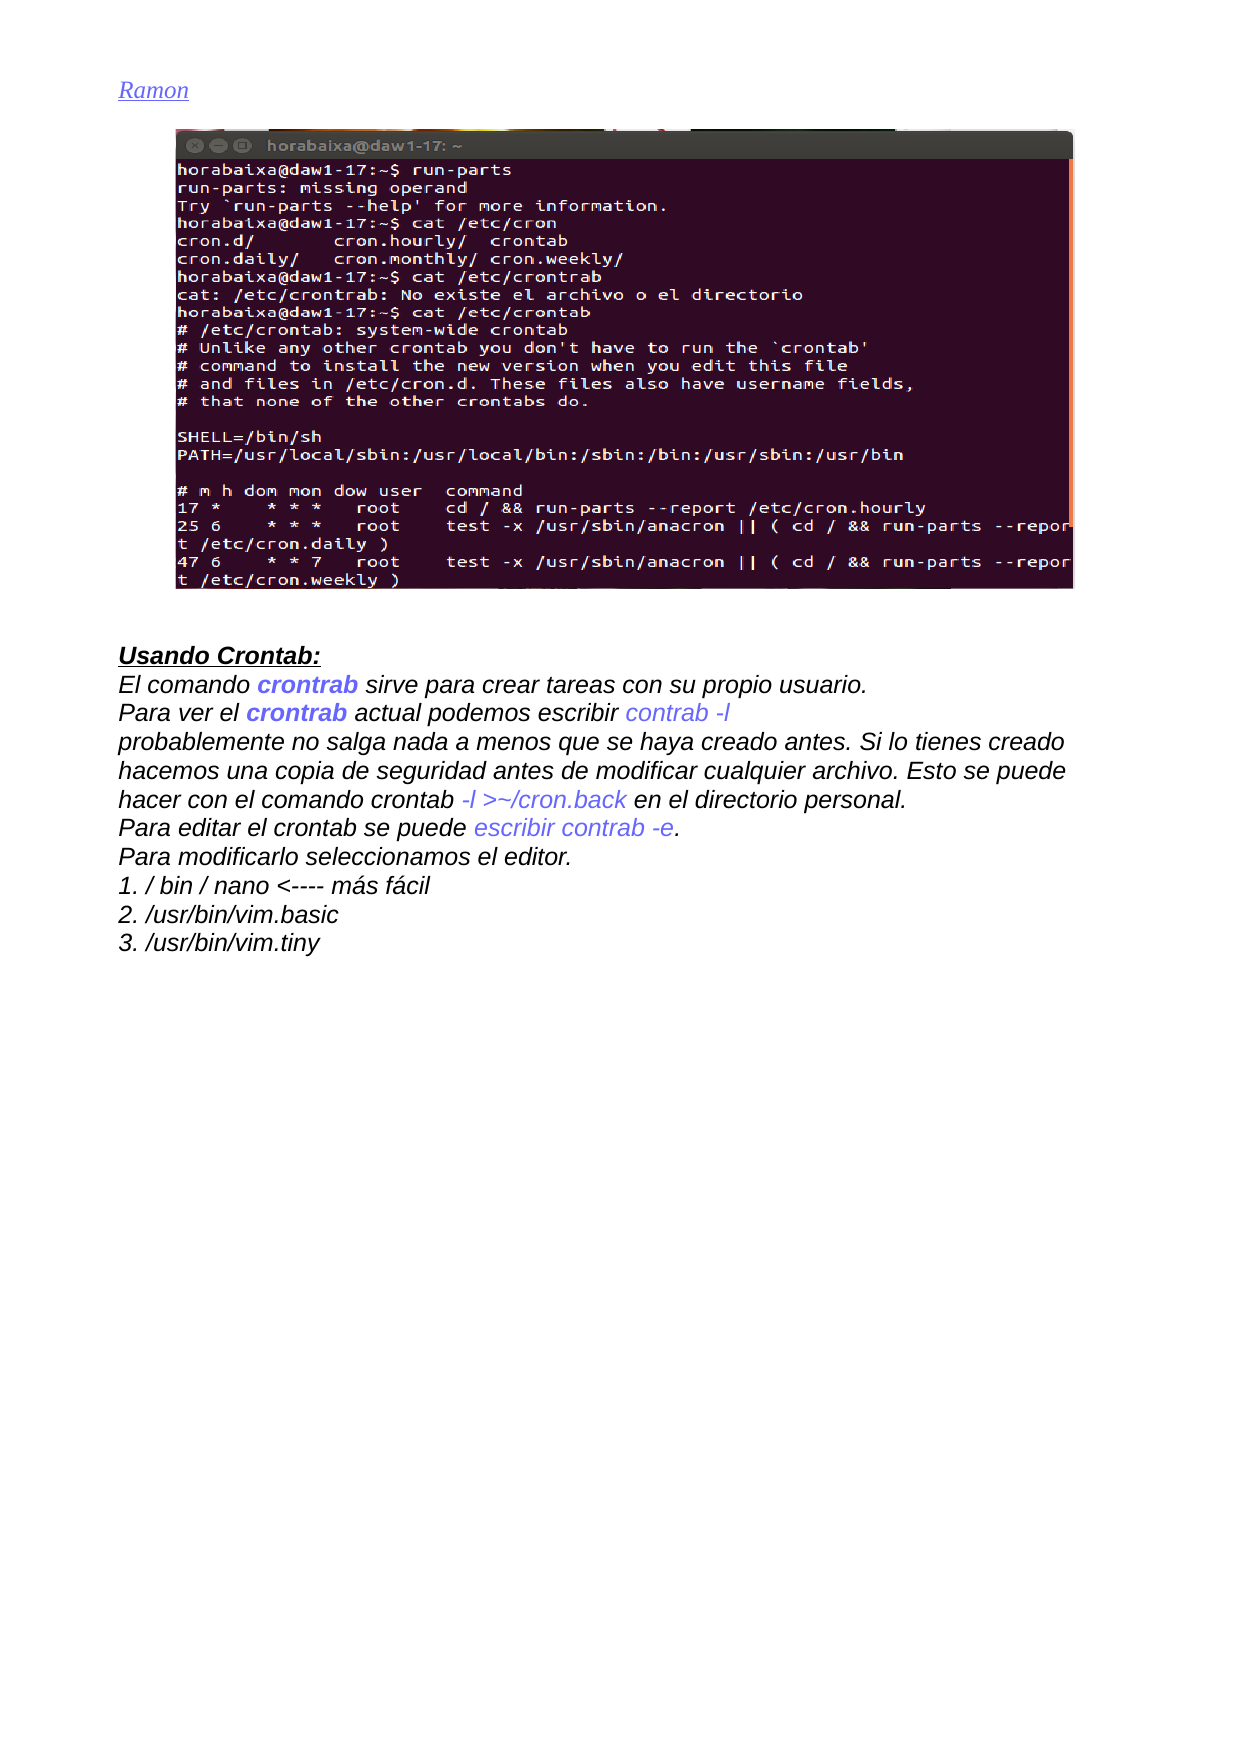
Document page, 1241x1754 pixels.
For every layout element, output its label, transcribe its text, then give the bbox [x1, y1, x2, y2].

text Usando Crontab: [118, 641, 1122, 670]
text Para ver el crontrab actual podemos escribir contrab -l [118, 698, 1122, 727]
text 3. /usr/bin/vim.tiny [118, 928, 1122, 957]
text 1. / bin / nano <---- más fácil [118, 871, 1122, 900]
text 2. /usr/bin/vim.basic [118, 900, 1122, 928]
text Para editar el crontab se puede escribir contrab -e. [118, 813, 1122, 842]
text probablemente no salga nada a menos que se haya creado antes. Si lo tienes creado hacemos una copia de seguridad antes de modificar cualquier archivo. Esto se puede hacer con el comando crontab -l >~/cron.back en el directorio personal. [118, 727, 1122, 813]
text Para modificarlo seleccionamos el editor. [118, 842, 1122, 871]
text El comando crontrab sirve para crear tareas con su propio usuario. [118, 670, 1122, 698]
